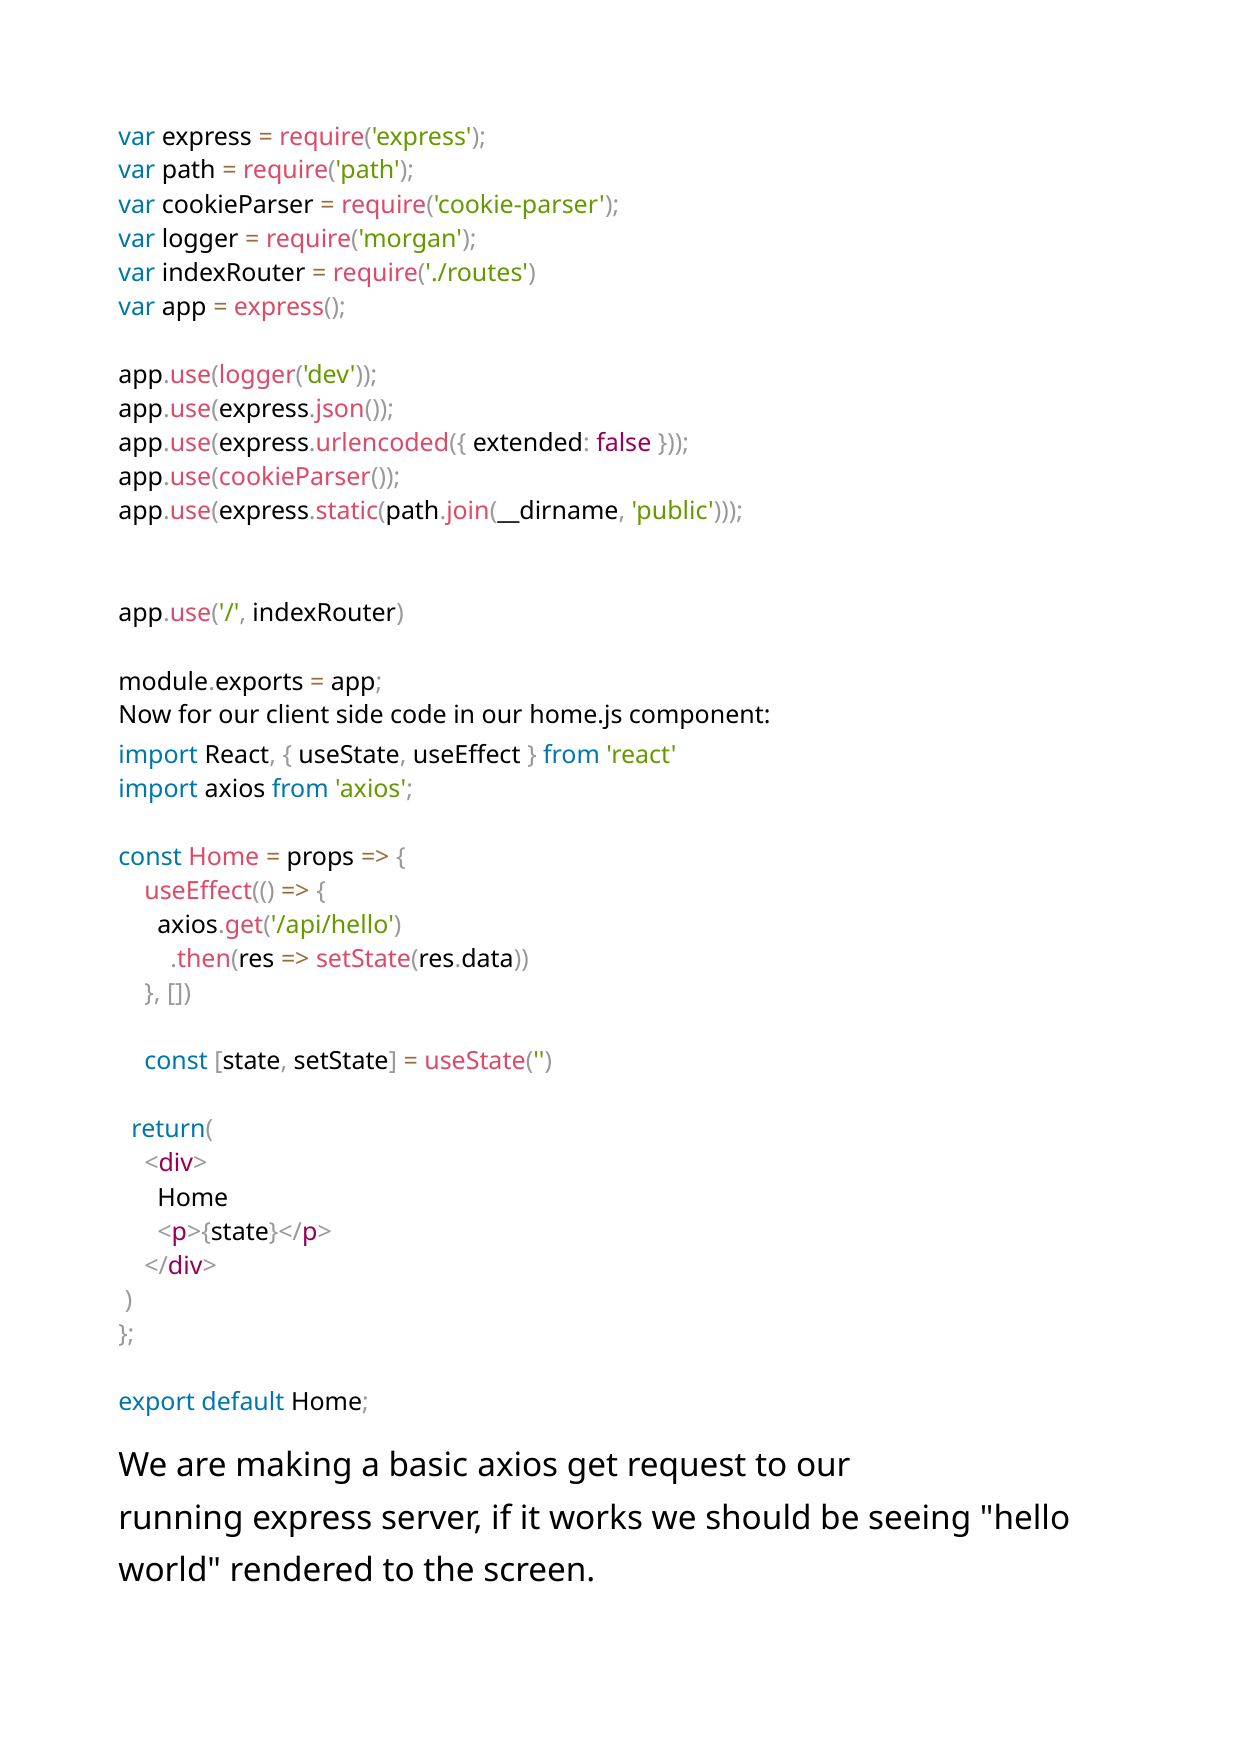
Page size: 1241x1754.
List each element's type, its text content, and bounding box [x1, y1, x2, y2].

text }, []) [118, 975, 1122, 1009]
text </div> [118, 1247, 1122, 1281]
text var path = require('path'); [118, 152, 1122, 186]
text axios.get('/api/hello') [118, 907, 1122, 941]
text <p>{state}</p> [118, 1213, 1122, 1247]
text app.use(express.static(path.join(__dirname, 'public'))); [118, 493, 1122, 527]
text module.exports = app; [118, 663, 1122, 697]
text var logger = require('morgan'); [118, 220, 1122, 254]
text ) [118, 1281, 1122, 1315]
text var express = require('express'); [118, 118, 1122, 152]
text <div> [118, 1145, 1122, 1179]
text We are making a basic axios get request to our running express server, if it works we should be seeing "hello world" rendered to the screen. [118, 1441, 1122, 1591]
text app.use(express.json()); [118, 391, 1122, 425]
text app.use(cookieParser()); [118, 459, 1122, 493]
text Home [118, 1179, 1122, 1213]
text var indexRouter = require('./routes') [118, 254, 1122, 288]
text var app = express(); [118, 288, 1122, 322]
text app.use('/', indexRouter) [118, 595, 1122, 629]
text const [state, setState] = useState('') [118, 1043, 1122, 1077]
text Now for our client side code in our home.js component: [118, 697, 1122, 731]
text export default Home; [118, 1383, 1122, 1418]
text app.use(express.urlencoded({ extended: false })); [118, 425, 1122, 459]
text import React, { useState, useEffect } from 'react' [118, 736, 1122, 770]
text }; [118, 1315, 1122, 1349]
text var cookieParser = require('cookie-parser'); [118, 186, 1122, 220]
text import axios from 'axios'; [118, 770, 1122, 804]
text return( [118, 1111, 1122, 1145]
text app.use(logger('dev')); [118, 357, 1122, 391]
text .then(res => setState(res.data)) [118, 941, 1122, 975]
text const Home = props => { [118, 838, 1122, 873]
text useEffect(() => { [118, 873, 1122, 907]
